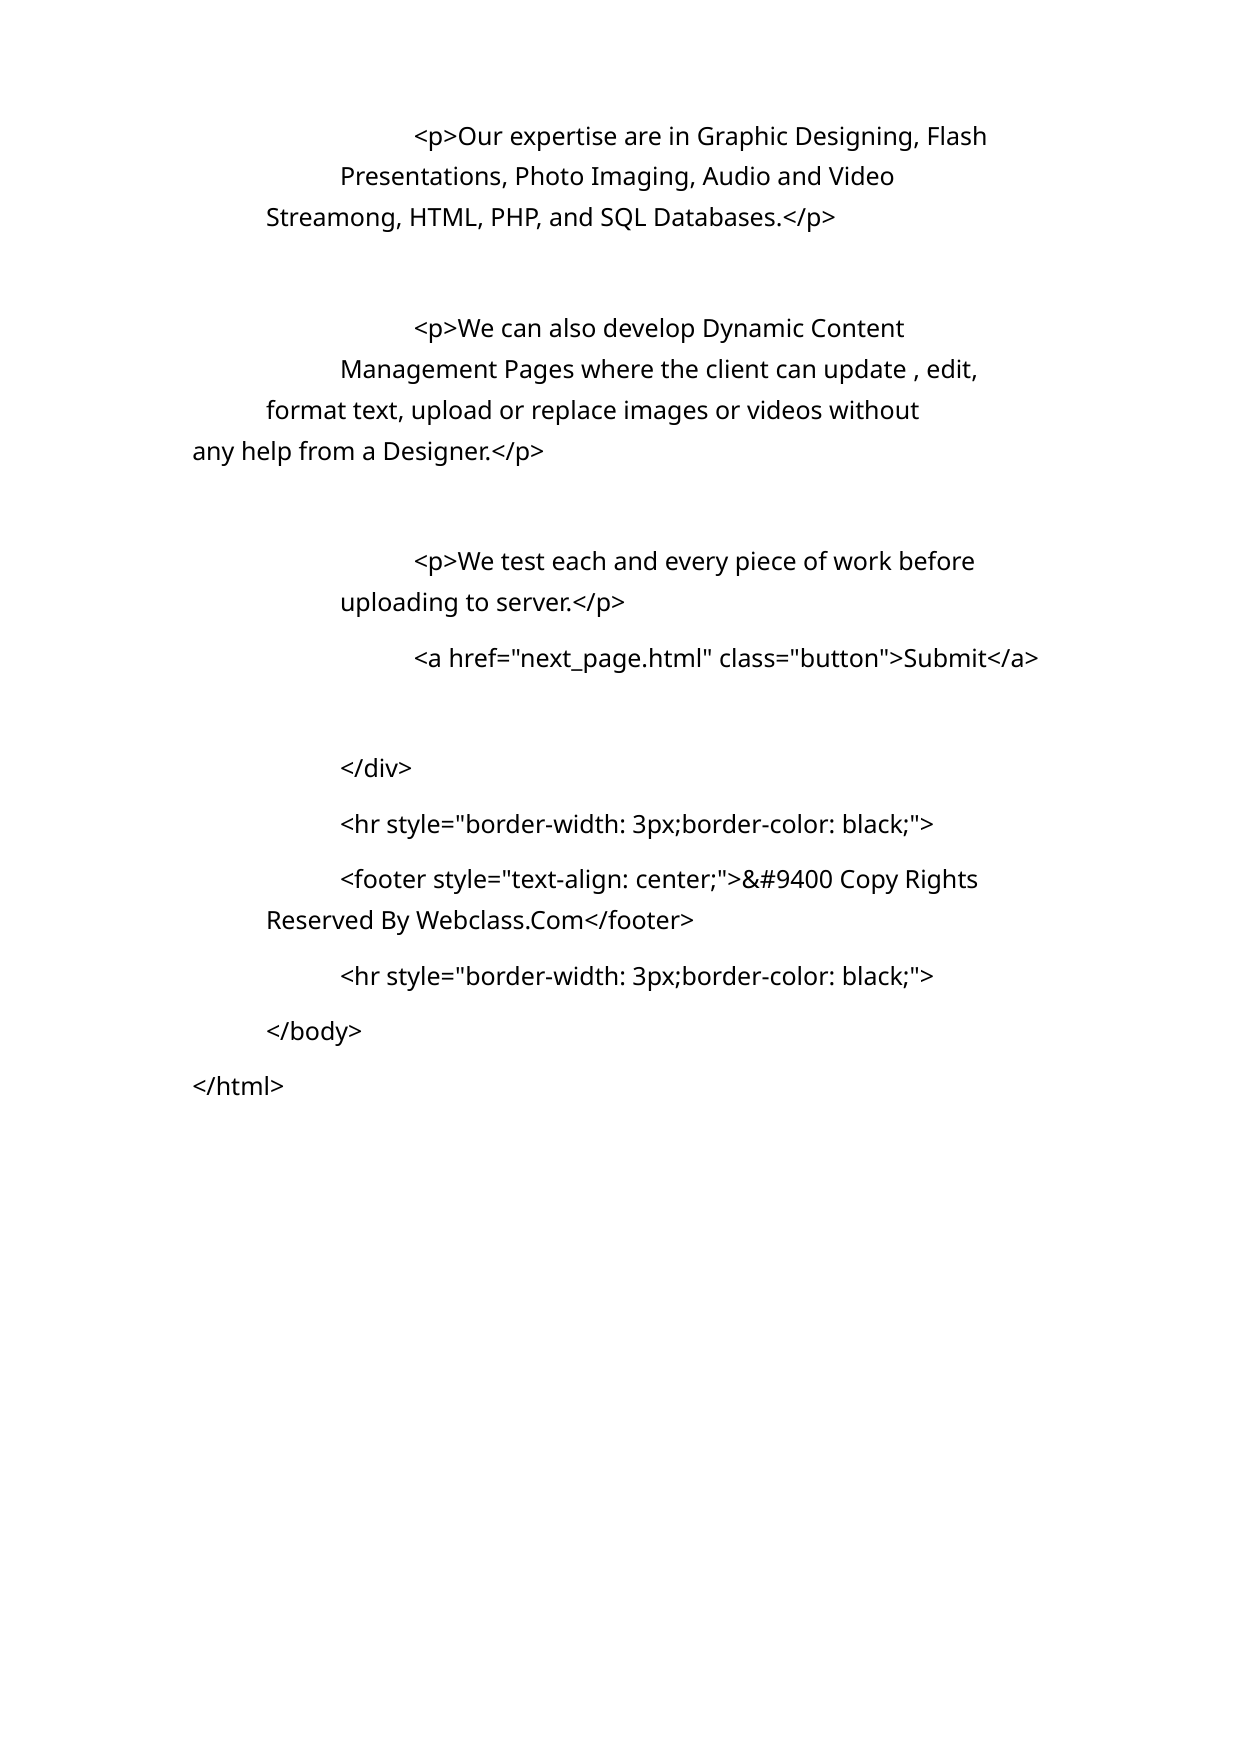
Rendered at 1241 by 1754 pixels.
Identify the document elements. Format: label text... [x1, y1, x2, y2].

text <hr style="border-width: 3px;border-color: black;"> [118, 958, 1122, 992]
text <p>Our expertise are in Graphic Designing, Flash Presentations, Photo Imaging, Audio and Video Streamong, HTML, PHP, and SQL Databases.</p> [118, 118, 1122, 234]
text </html> [118, 1069, 1122, 1103]
text </div> [118, 751, 1122, 785]
text <a href="next_page.html" class="button">Submit</a> [118, 640, 1122, 674]
text <p>We test each and every piece of work before uploading to server.</p> [118, 544, 1122, 619]
text </body> [118, 1013, 1122, 1048]
text <footer style="text-align: center;">&#9400 Copy Rights Reserved By Webclass.Com</footer> [118, 862, 1122, 937]
text <hr style="border-width: 3px;border-color: black;"> [118, 806, 1122, 841]
text <p>We can also develop Dynamic Content Management Pages where the client can update , edit, format text, upload or replace images or videos without any help from a Designer.</p> [118, 311, 1122, 467]
